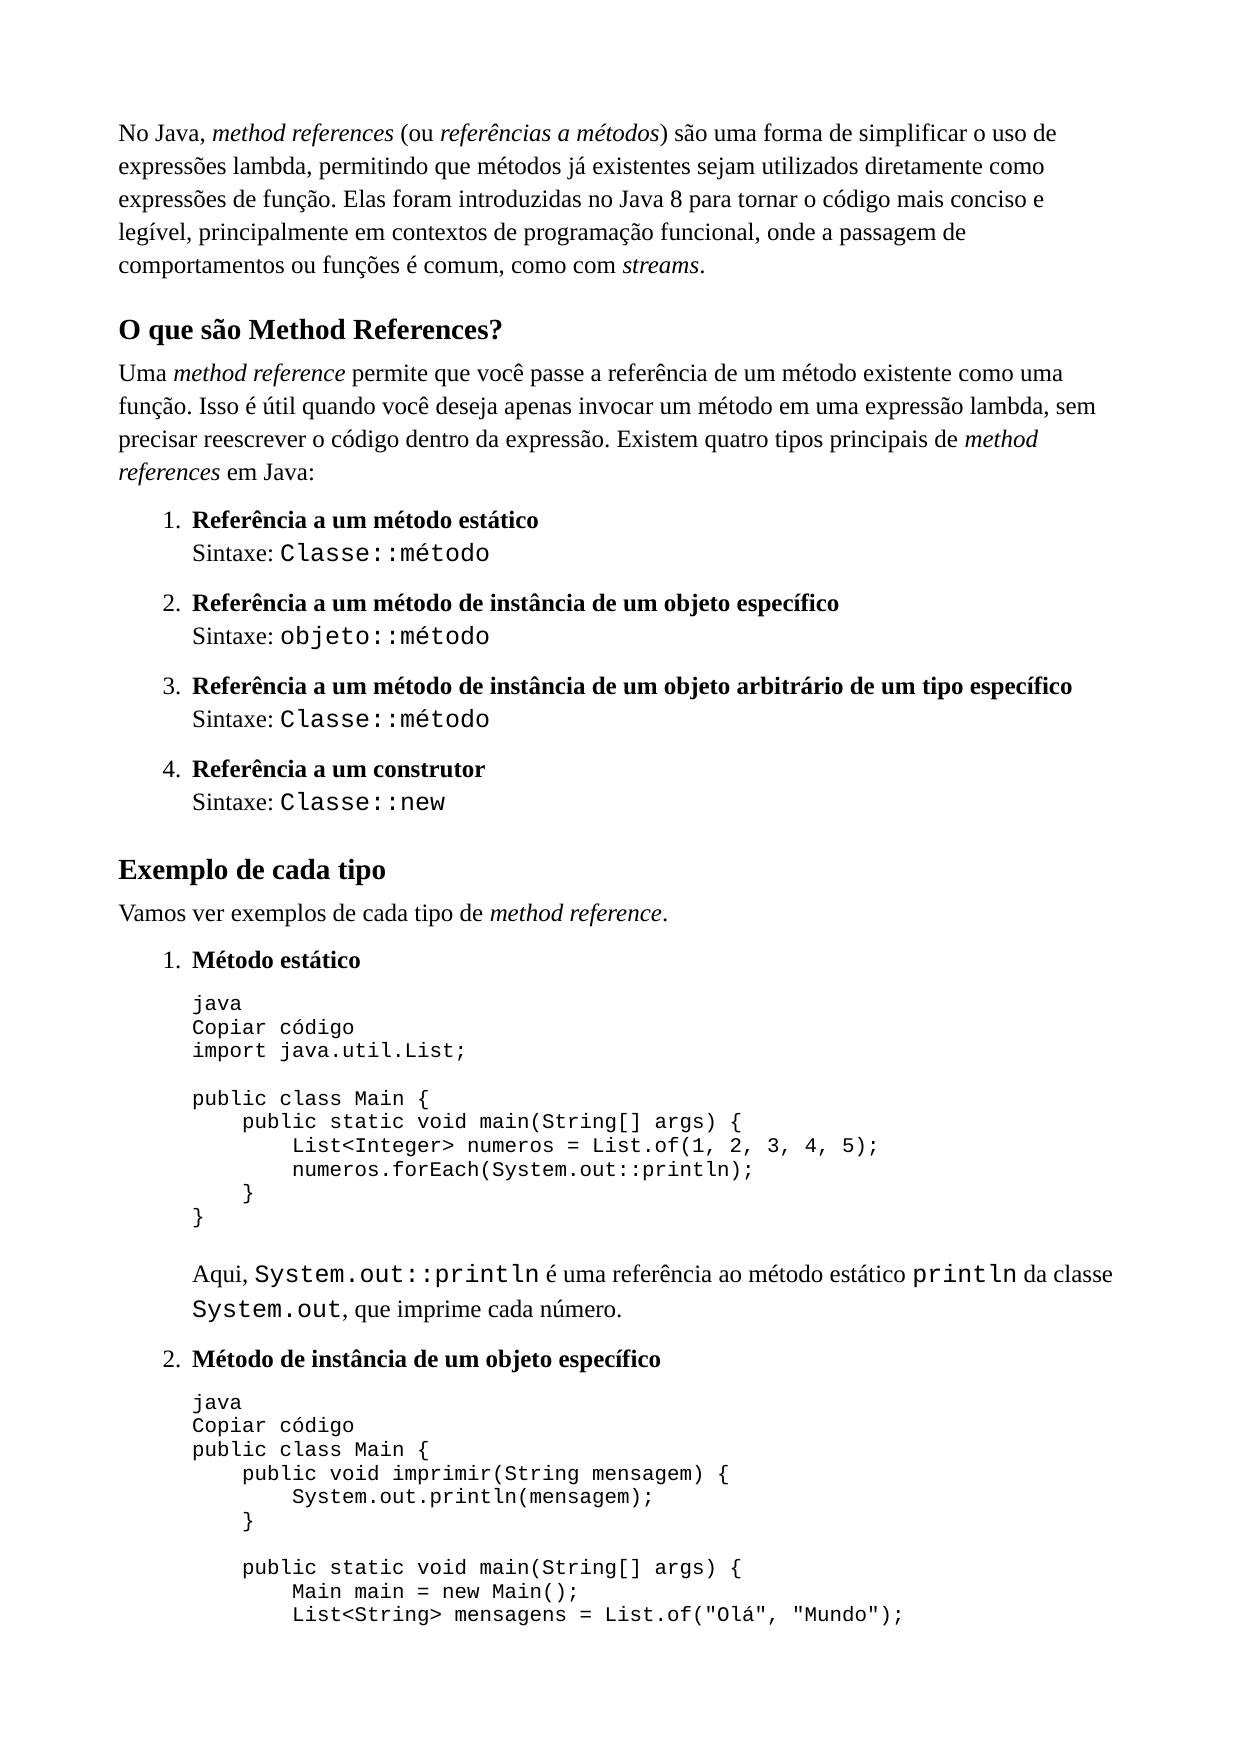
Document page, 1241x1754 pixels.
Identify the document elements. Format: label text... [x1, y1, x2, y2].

list public class Main { [162, 1439, 1122, 1463]
list Referência a um método de instância de um objeto específico Sintaxe: objeto::método [162, 588, 1122, 652]
list Aqui, System.out::println é uma referência ao método estático println da classe System.out, que imprime cada número. [162, 1259, 1122, 1325]
list Main main = new Main(); [162, 1581, 1122, 1604]
list Copiar código [162, 1017, 1122, 1040]
text Uma method reference permite que você passe a referência de um método existente como uma função. Isso é útil quando você deseja apenas invocar um método em uma expressão lambda, sem precisar reescrever o código dentro da expressão. Existem quatro tipos principais de method references em Java: [118, 358, 1122, 486]
list import java.util.List; [162, 1040, 1122, 1064]
subtitle Exemplo de cada tipo [118, 852, 1122, 885]
list System.out.println(mensagem); [162, 1486, 1122, 1510]
list } [162, 1206, 1122, 1229]
list Referência a um construtor Sintaxe: Classe::new [162, 754, 1122, 818]
list List<Integer> numeros = List.of(1, 2, 3, 4, 5); [162, 1135, 1122, 1158]
list public void imprimir(String mensagem) { [162, 1463, 1122, 1486]
list numeros.forEach(System.out::println); [162, 1158, 1122, 1182]
text Vamos ver exemplos de cada tipo de method reference. [118, 898, 1122, 927]
list public class Main { [162, 1088, 1122, 1111]
list } [162, 1510, 1122, 1533]
list Copiar código [162, 1415, 1122, 1439]
list public static void main(String[] args) { [162, 1111, 1122, 1135]
list java [162, 1392, 1122, 1415]
list public static void main(String[] args) { [162, 1557, 1122, 1581]
text No Java, method references (ou referências a métodos) são uma forma de simplificar o uso de expressões lambda, permitindo que métodos já existentes sejam utilizados diretamente como expressões de função. Elas foram introduzidas no Java 8 para tornar o código mais conciso e legível, principalmente em contextos de programação funcional, onde a passagem de comportamentos ou funções é comum, como com streams. [118, 118, 1122, 279]
list Método de instância de um objeto específico [162, 1344, 1122, 1373]
list Método estático [162, 945, 1122, 974]
list java [162, 993, 1122, 1017]
list Referência a um método de instância de um objeto arbitrário de um tipo específico Sintaxe: Classe::método [162, 671, 1122, 735]
list List<String> mensagens = List.of("Olá", "Mundo"); [162, 1604, 1122, 1628]
list Referência a um método estático Sintaxe: Classe::método [162, 505, 1122, 569]
list } [162, 1182, 1122, 1206]
subtitle O que são Method References? [118, 312, 1122, 346]
